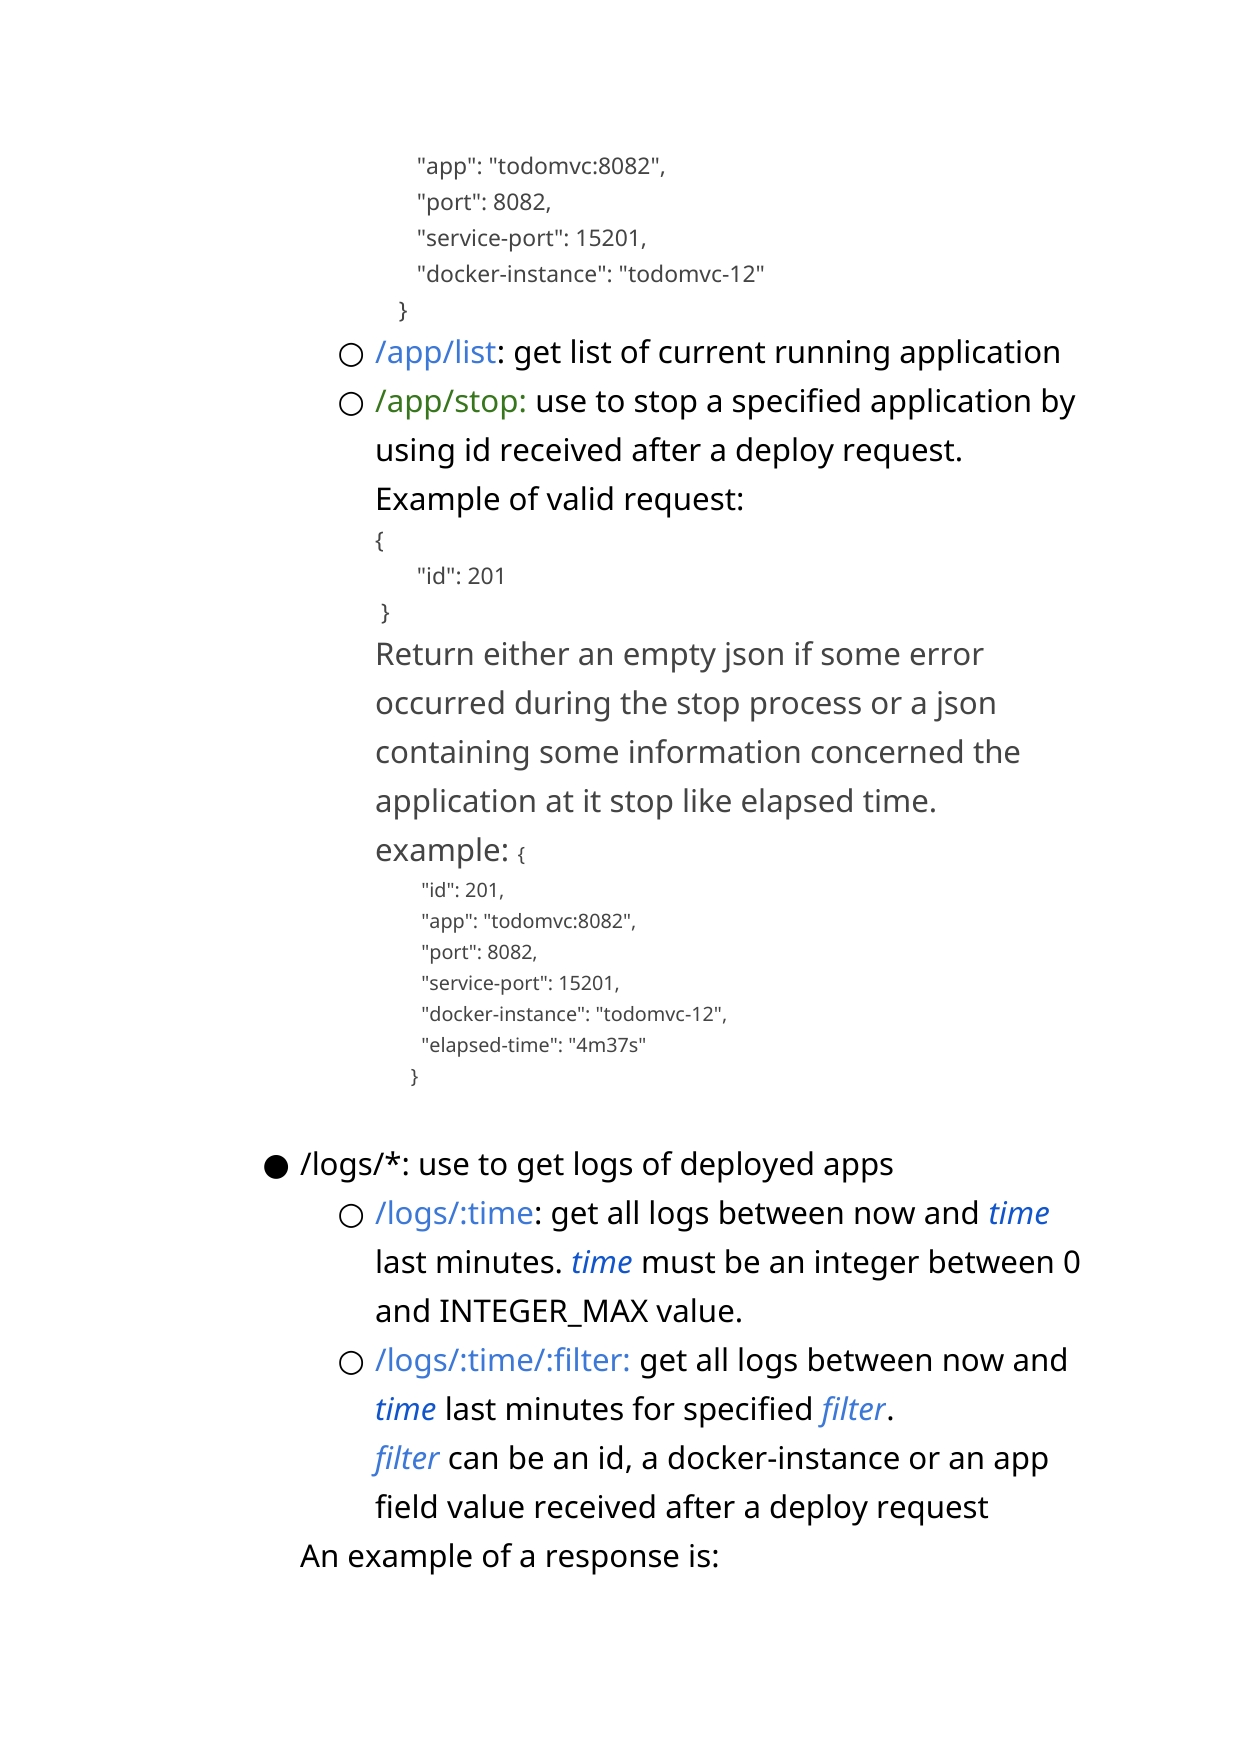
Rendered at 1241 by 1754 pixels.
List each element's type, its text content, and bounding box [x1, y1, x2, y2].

text "service-port": 15201, [375, 969, 1090, 996]
text } [375, 1062, 1090, 1089]
text } [375, 294, 1090, 325]
text "app": "todomvc:8082", [375, 150, 1090, 181]
text An example of a response is: [150, 1534, 1090, 1576]
list /app/stop: use to stop a specified application by using id received after a deploy request. Example of valid request: { [337, 379, 1090, 555]
text Return either an empty json if some error occurred during the stop process or a json containing some information concerned the application at it stop like elapsed time. [375, 632, 1090, 821]
list /logs/*: use to get logs of deployed apps [262, 1142, 1090, 1184]
text "service-port": 15201, [375, 222, 1090, 253]
list /logs/:time: get all logs between now and time last minutes. time must be an integer between 0 and INTEGER_MAX value. [337, 1191, 1090, 1331]
text "app": "todomvc:8082", [375, 907, 1090, 934]
text "id": 201 [375, 560, 1090, 591]
text "id": 201, [375, 876, 1090, 903]
list /logs/:time/:filter: get all logs between now and time last minutes for specified filter. filter can be an id, a docker-instance or an app field value received after a deploy request [337, 1338, 1090, 1527]
text example: { [375, 827, 1090, 870]
list /app/list: get list of current running application [337, 330, 1090, 372]
text "docker-instance": "todomvc-12" [375, 258, 1090, 289]
text "docker-instance": "todomvc-12", [375, 1000, 1090, 1027]
text } [375, 596, 1090, 627]
text "port": 8082, [375, 186, 1090, 217]
text "port": 8082, [375, 938, 1090, 965]
text "elapsed-time": "4m37s" [375, 1031, 1090, 1058]
